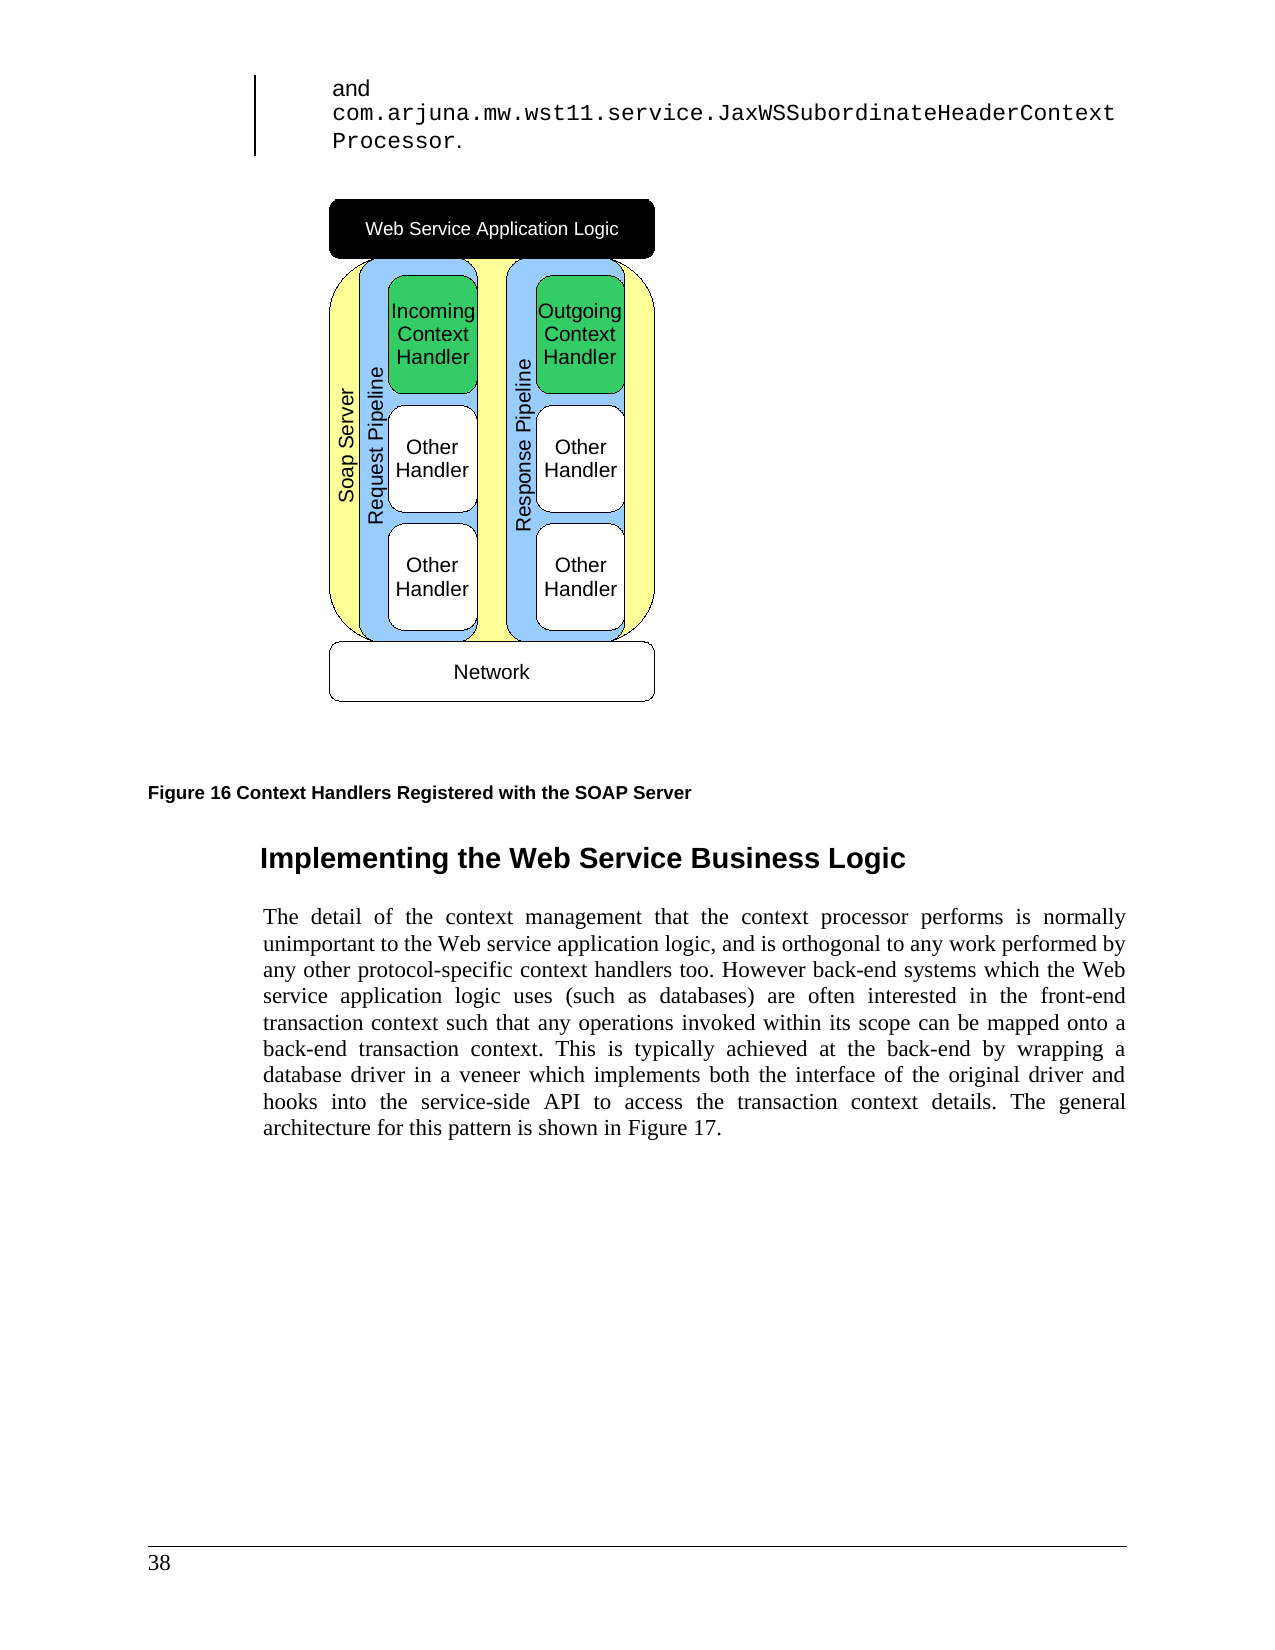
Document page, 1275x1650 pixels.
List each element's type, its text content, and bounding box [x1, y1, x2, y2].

text The detail of the context management that the context processor performs is normally unimportant to the Web service application logic, and is orthogonal to any work performed by any other protocol-specific context handlers too. However back-end systems which the Web service application logic uses (such as databases) are often interested in the front-end transaction context such that any operations invoked within its scope can be mapped onto a back-end transaction context. This is typically achieved at the back-end by wrapping a database driver in a veneer which implements both the interface of the original driver and hooks into the service-side API to access the transaction context details. The general architecture for this pattern is shown in Figure 17. [263, 903, 1127, 1141]
subtitle Implementing the Web Service Business Logic [148, 841, 1127, 874]
list and com.arjuna.mw.wst11.service.JaxWSSubordinateHeaderContextProcessor. [256, 75, 1127, 156]
text Figure 16 Context Handlers Registered with the SOAP Server [148, 782, 1127, 803]
